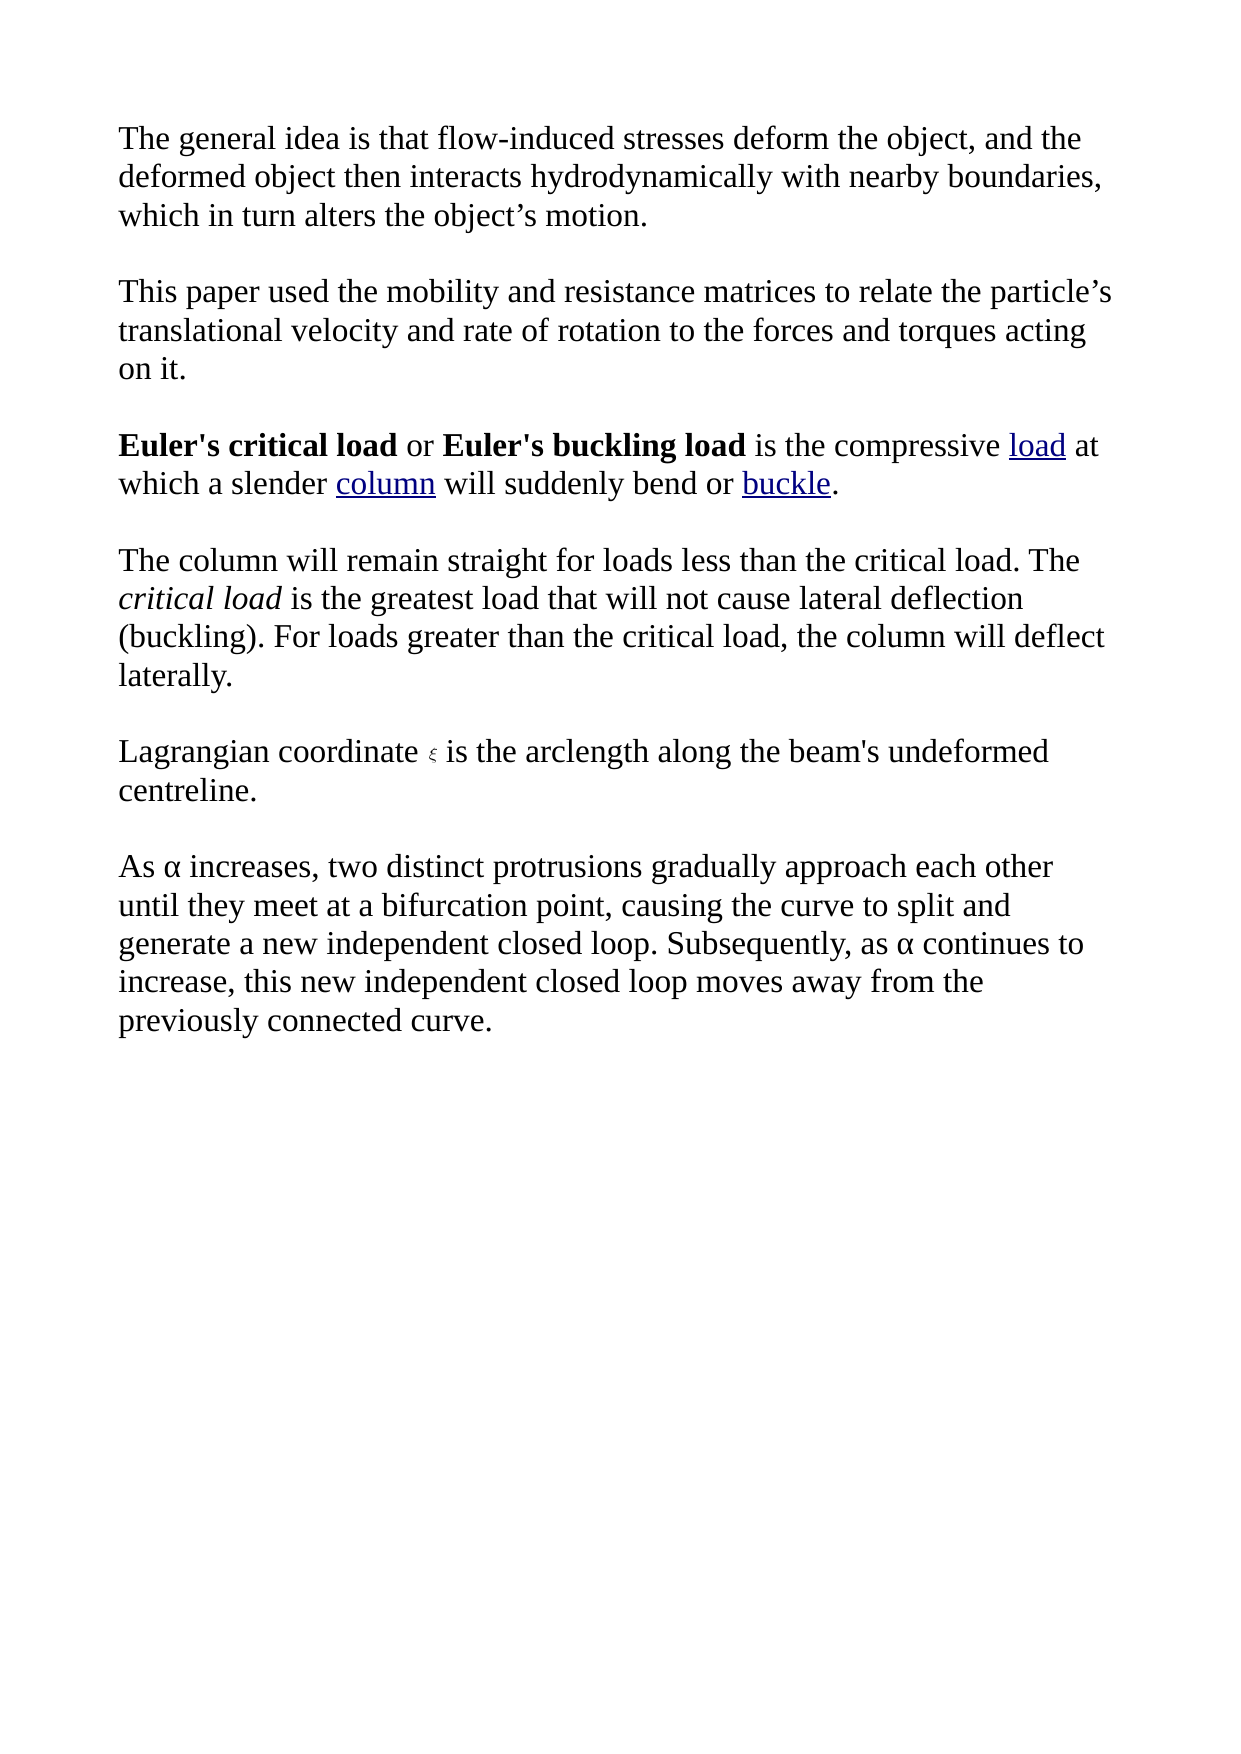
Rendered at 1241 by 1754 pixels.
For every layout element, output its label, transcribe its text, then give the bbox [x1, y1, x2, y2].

text As α increases, two distinct protrusions gradually approach each other until they meet at a bifurcation point, causing the curve to split and generate a new independent closed loop. Subsequently, as α continues to increase, this new independent closed loop moves away from the previously connected curve. [118, 846, 1122, 1038]
picture [427, 746, 438, 763]
text This paper used the mobility and resistance matrices to relate the particle’s translational velocity and rate of rotation to the forces and torques acting on it. [118, 271, 1122, 386]
text Euler's critical load or Euler's buckling load is the compressive load at which a slender column will suddenly bend or buckle. [118, 425, 1122, 501]
text The general idea is that flow-induced stresses deform the object, and the deformed object then interacts hydrodynamically with nearby boundaries, which in turn alters the object’s motion. [118, 118, 1122, 233]
text Lagrangian coordinate is the arclength along the beam's undeformed centreline. [118, 731, 1122, 808]
text The column will remain straight for loads less than the critical load. The critical load is the greatest load that will not cause lateral deflection (buckling). For loads greater than the critical load, the column will deflect laterally. [118, 540, 1122, 693]
